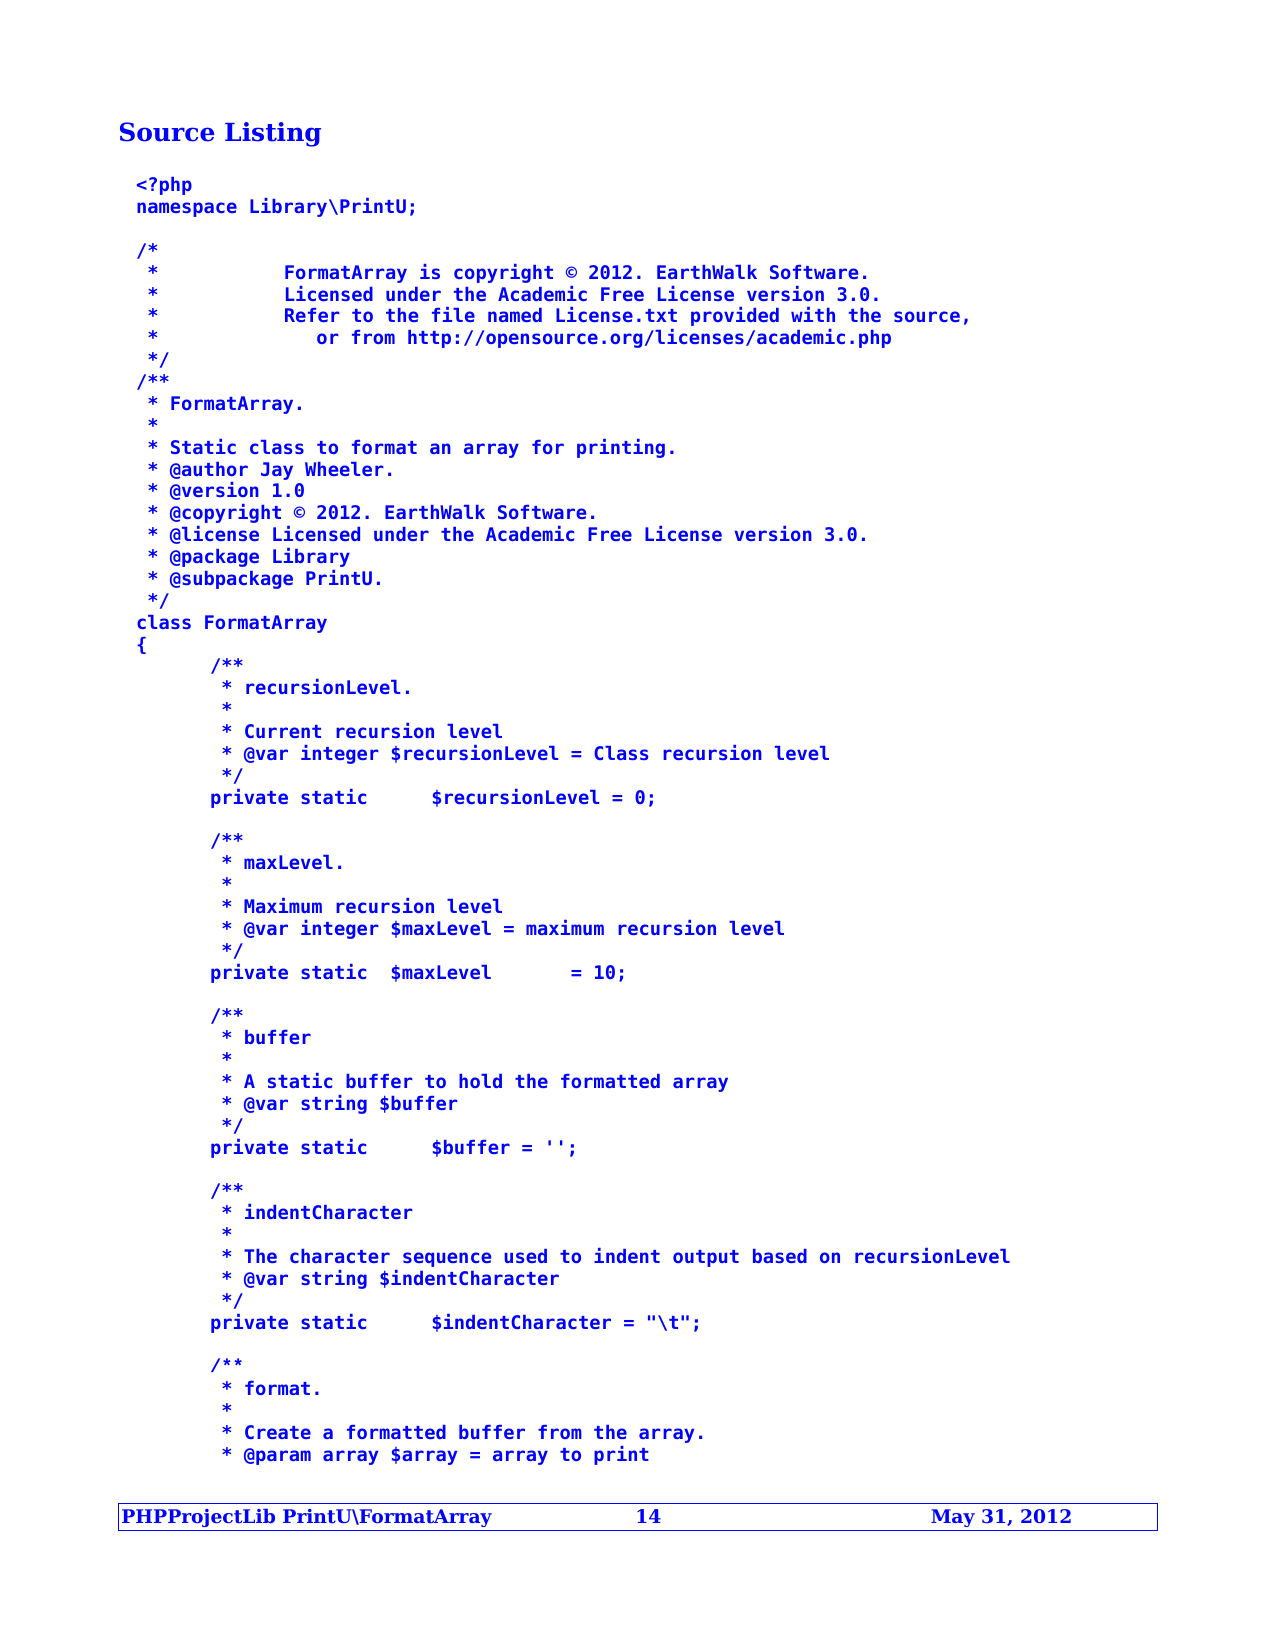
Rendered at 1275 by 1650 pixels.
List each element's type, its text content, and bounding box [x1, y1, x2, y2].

list * recursionLevel. [136, 677, 1157, 699]
list { [136, 633, 1157, 655]
list * @var string $indentCharacter [136, 1268, 1157, 1290]
list * [136, 699, 1157, 721]
list * Create a formatted buffer from the array. [136, 1422, 1157, 1444]
list * [136, 1224, 1157, 1246]
list /** [136, 1355, 1157, 1378]
list */ [136, 765, 1157, 787]
list */ [136, 590, 1157, 612]
list * @var integer $maxLevel = maximum recursion level [136, 918, 1157, 940]
list class FormatArray [136, 612, 1157, 633]
list * [136, 1400, 1157, 1422]
list * indentCharacter [136, 1202, 1157, 1224]
list * FormatArray is copyright © 2012. EarthWalk Software. [136, 262, 1157, 283]
list * @version 1.0 [136, 480, 1157, 502]
list * @package Library [136, 546, 1157, 568]
list * @subpackage PrintU. [136, 568, 1157, 590]
list * @author Jay Wheeler. [136, 458, 1157, 480]
list * @var integer $recursionLevel = Class recursion level [136, 743, 1157, 765]
list /** [136, 655, 1157, 677]
list private static $buffer = ''; [136, 1137, 1157, 1158]
list * @copyright © 2012. EarthWalk Software. [136, 502, 1157, 524]
list * [136, 874, 1157, 896]
list * maxLevel. [136, 852, 1157, 874]
list <?php [136, 174, 1157, 196]
list */ [136, 940, 1157, 962]
list * [136, 1049, 1157, 1071]
list private static $indentCharacter = "\t"; [136, 1312, 1157, 1333]
list /** [136, 1005, 1157, 1027]
list * FormatArray. [136, 393, 1157, 415]
list */ [136, 1290, 1157, 1312]
list private static $recursionLevel = 0; [136, 787, 1157, 808]
title Source Listing [118, 118, 1157, 147]
list * format. [136, 1378, 1157, 1400]
list * Static class to format an array for printing. [136, 437, 1157, 458]
list /** [136, 371, 1157, 393]
list * @param array $array = array to print [136, 1444, 1157, 1466]
list * Refer to the file named License.txt provided with the source, [136, 305, 1157, 327]
list * Current recursion level [136, 721, 1157, 743]
list /** [136, 1180, 1157, 1202]
list * [136, 415, 1157, 437]
list * A static buffer to hold the formatted array [136, 1071, 1157, 1093]
list namespace Library\PrintU; [136, 196, 1157, 218]
list * buffer [136, 1027, 1157, 1049]
list /* [136, 240, 1157, 262]
list /** [136, 830, 1157, 852]
list * or from http://opensource.org/licenses/academic.php [136, 327, 1157, 349]
list */ [136, 349, 1157, 371]
list */ [136, 1115, 1157, 1137]
list * Licensed under the Academic Free License version 3.0. [136, 283, 1157, 305]
list private static $maxLevel = 10; [136, 962, 1157, 983]
list * @license Licensed under the Academic Free License version 3.0. [136, 524, 1157, 546]
list * @var string $buffer [136, 1093, 1157, 1115]
list * The character sequence used to indent output based on recursionLevel [136, 1246, 1157, 1268]
list * Maximum recursion level [136, 896, 1157, 918]
